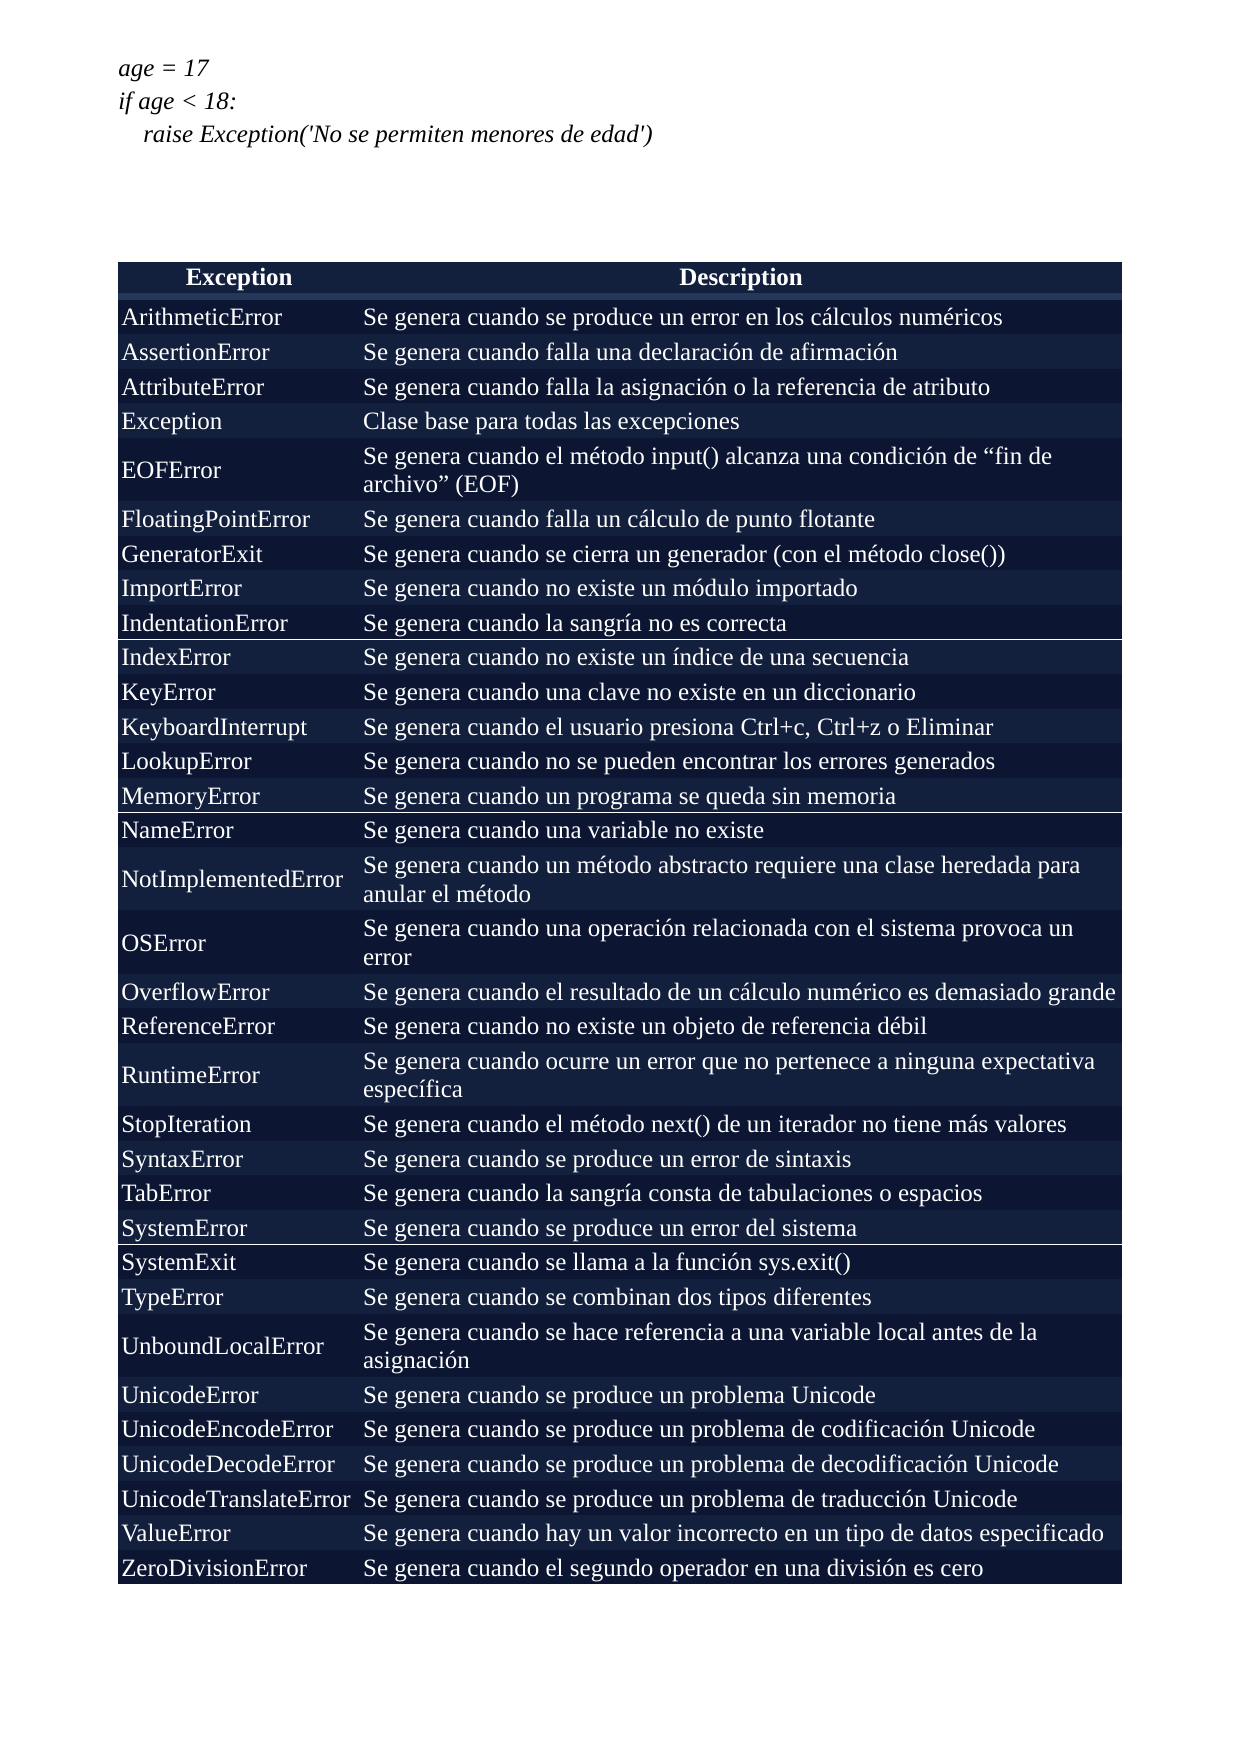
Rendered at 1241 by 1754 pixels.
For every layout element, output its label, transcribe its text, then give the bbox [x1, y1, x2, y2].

table_cell Clase base para todas las excepciones [360, 403, 1122, 438]
table_cell Se genera cuando se produce un problema de decodificación Unicode [360, 1446, 1122, 1481]
table_cell Se genera cuando hay un valor incorrecto en un tipo de datos especificado [360, 1515, 1122, 1550]
table_cell Se genera cuando el resultado de un cálculo numérico es demasiado grande [360, 974, 1122, 1008]
table_cell Se genera cuando se hace referencia a una variable local antes de la asignación [360, 1314, 1122, 1377]
table_cell Se genera cuando la sangría consta de tabulaciones o espacios [360, 1175, 1122, 1210]
table_cell Se genera cuando una variable no existe [360, 813, 1122, 847]
table_cell Se genera cuando se produce un error del sistema [360, 1210, 1122, 1244]
table_cell UnicodeDecodeError [118, 1446, 360, 1481]
table_cell UnicodeError [118, 1377, 360, 1412]
table_cell Se genera cuando se combinan dos tipos diferentes [360, 1279, 1122, 1314]
table_cell StopIteration [118, 1106, 360, 1141]
table_cell TypeError [118, 1279, 360, 1314]
table_cell Se genera cuando el método next() de un iterador no tiene más valores [360, 1106, 1122, 1141]
table_cell UnicodeEncodeError [118, 1412, 360, 1446]
table_cell EOFError [118, 438, 360, 501]
table_cell OverflowError [118, 974, 360, 1008]
table_cell Se genera cuando se produce un problema de traducción Unicode [360, 1481, 1122, 1515]
table_header Description [360, 262, 1122, 293]
table_cell Se genera cuando no existe un índice de una secuencia [360, 640, 1122, 674]
text age = 17 if age < 18: raise Exception('No se permiten menores de edad') [118, 53, 1122, 147]
table_cell ArithmeticError [118, 300, 360, 334]
table_cell ZeroDivisionError [118, 1550, 360, 1584]
table_cell Se genera cuando una operación relacionada con el sistema provoca un error [360, 910, 1122, 974]
table_cell SystemExit [118, 1245, 360, 1279]
table_cell FloatingPointError [118, 501, 360, 536]
table_cell AssertionError [118, 334, 360, 369]
table_cell AttributeError [118, 369, 360, 403]
table_cell NameError [118, 813, 360, 847]
table_cell Se genera cuando falla una declaración de afirmación [360, 334, 1122, 369]
table_cell Exception [118, 403, 360, 438]
table_cell OSError [118, 910, 360, 974]
table_cell Se genera cuando se cierra un generador (con el método close()) [360, 536, 1122, 570]
table_cell Se genera cuando el usuario presiona Ctrl+c, Ctrl+z o Eliminar [360, 709, 1122, 743]
table_cell Se genera cuando el método input() alcanza una condición de “fin de archivo” (EOF) [360, 438, 1122, 501]
table_cell ValueError [118, 1515, 360, 1550]
table_header Exception [118, 262, 360, 293]
table_cell ReferenceError [118, 1008, 360, 1043]
table_cell Se genera cuando falla un cálculo de punto flotante [360, 501, 1122, 536]
table_cell IndentationError [118, 605, 360, 639]
table_cell Se genera cuando falla la asignación o la referencia de atributo [360, 369, 1122, 403]
table_cell Se genera cuando un método abstracto requiere una clase heredada para anular el método [360, 847, 1122, 910]
table_cell MemoryError [118, 778, 360, 812]
table_cell KeyError [118, 674, 360, 709]
table_cell GeneratorExit [118, 536, 360, 570]
table_cell Se genera cuando la sangría no es correcta [360, 605, 1122, 639]
table_cell NotImplementedError [118, 847, 360, 910]
table_cell SyntaxError [118, 1141, 360, 1175]
table_cell UnicodeTranslateError [118, 1481, 360, 1515]
table_cell Se genera cuando se llama a la función sys.exit() [360, 1245, 1122, 1279]
table_cell Se genera cuando el segundo operador en una división es cero [360, 1550, 1122, 1584]
table_cell KeyboardInterrupt [118, 709, 360, 743]
table_cell ImportError [118, 570, 360, 605]
table_cell RuntimeError [118, 1043, 360, 1106]
table_cell TabError [118, 1175, 360, 1210]
table_cell Se genera cuando una clave no existe en un diccionario [360, 674, 1122, 709]
table_cell Se genera cuando no existe un módulo importado [360, 570, 1122, 605]
table_cell Se genera cuando se produce un error de sintaxis [360, 1141, 1122, 1175]
table_cell Se genera cuando se produce un problema Unicode [360, 1377, 1122, 1412]
table_cell SystemError [118, 1210, 360, 1244]
table_cell Se genera cuando ocurre un error que no pertenece a ninguna expectativa específica [360, 1043, 1122, 1106]
table_cell UnboundLocalError [118, 1314, 360, 1377]
table_cell Se genera cuando no existe un objeto de referencia débil [360, 1008, 1122, 1043]
table_cell IndexError [118, 640, 360, 674]
table_cell Se genera cuando se produce un error en los cálculos numéricos [360, 300, 1122, 334]
table_cell Se genera cuando no se pueden encontrar los errores generados [360, 743, 1122, 778]
table_cell LookupError [118, 743, 360, 778]
table_cell Se genera cuando se produce un problema de codificación Unicode [360, 1412, 1122, 1446]
table_cell Se genera cuando un programa se queda sin memoria [360, 778, 1122, 812]
